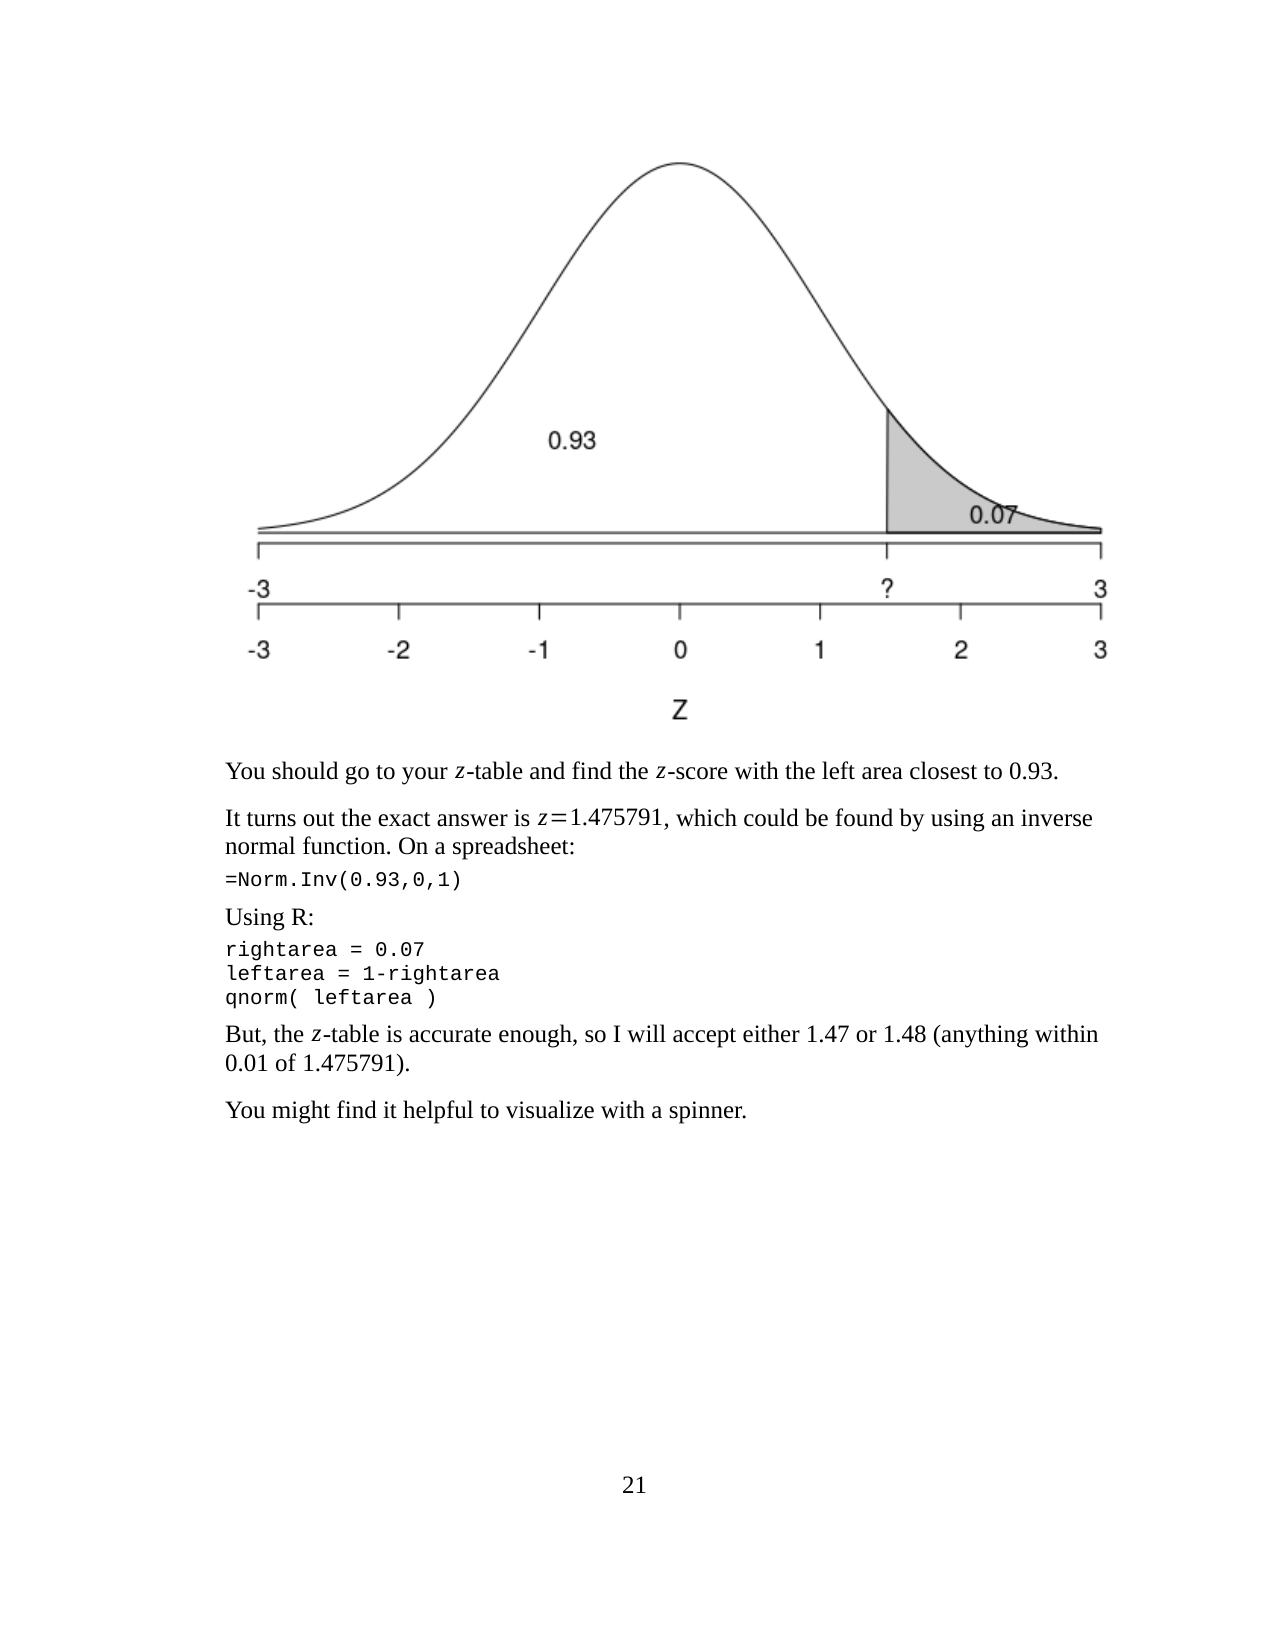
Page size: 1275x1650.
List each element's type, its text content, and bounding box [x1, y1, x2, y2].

list You might find it helpful to visualize with a spinner. [187, 1095, 1125, 1123]
list Using R: [187, 902, 1125, 931]
list =Norm.Inv(0.93,0,1) [187, 869, 1125, 893]
list You should go to your -table and find the -score with the left area closest to 0.93. [187, 150, 1125, 785]
list It turns out the exact answer is , which could be found by using an inverse normal function. On a spreadsheet: [187, 803, 1125, 860]
list rightarea = 0.07 [187, 939, 1125, 963]
picture [225, 150, 1134, 756]
list qnorm( leftarea ) [187, 987, 1125, 1010]
list But, the -table is accurate enough, so I will accept either 1.47 or 1.48 (anything within 0.01 of 1.475791). [187, 1019, 1125, 1077]
list leftarea = 1-rightarea [187, 963, 1125, 987]
